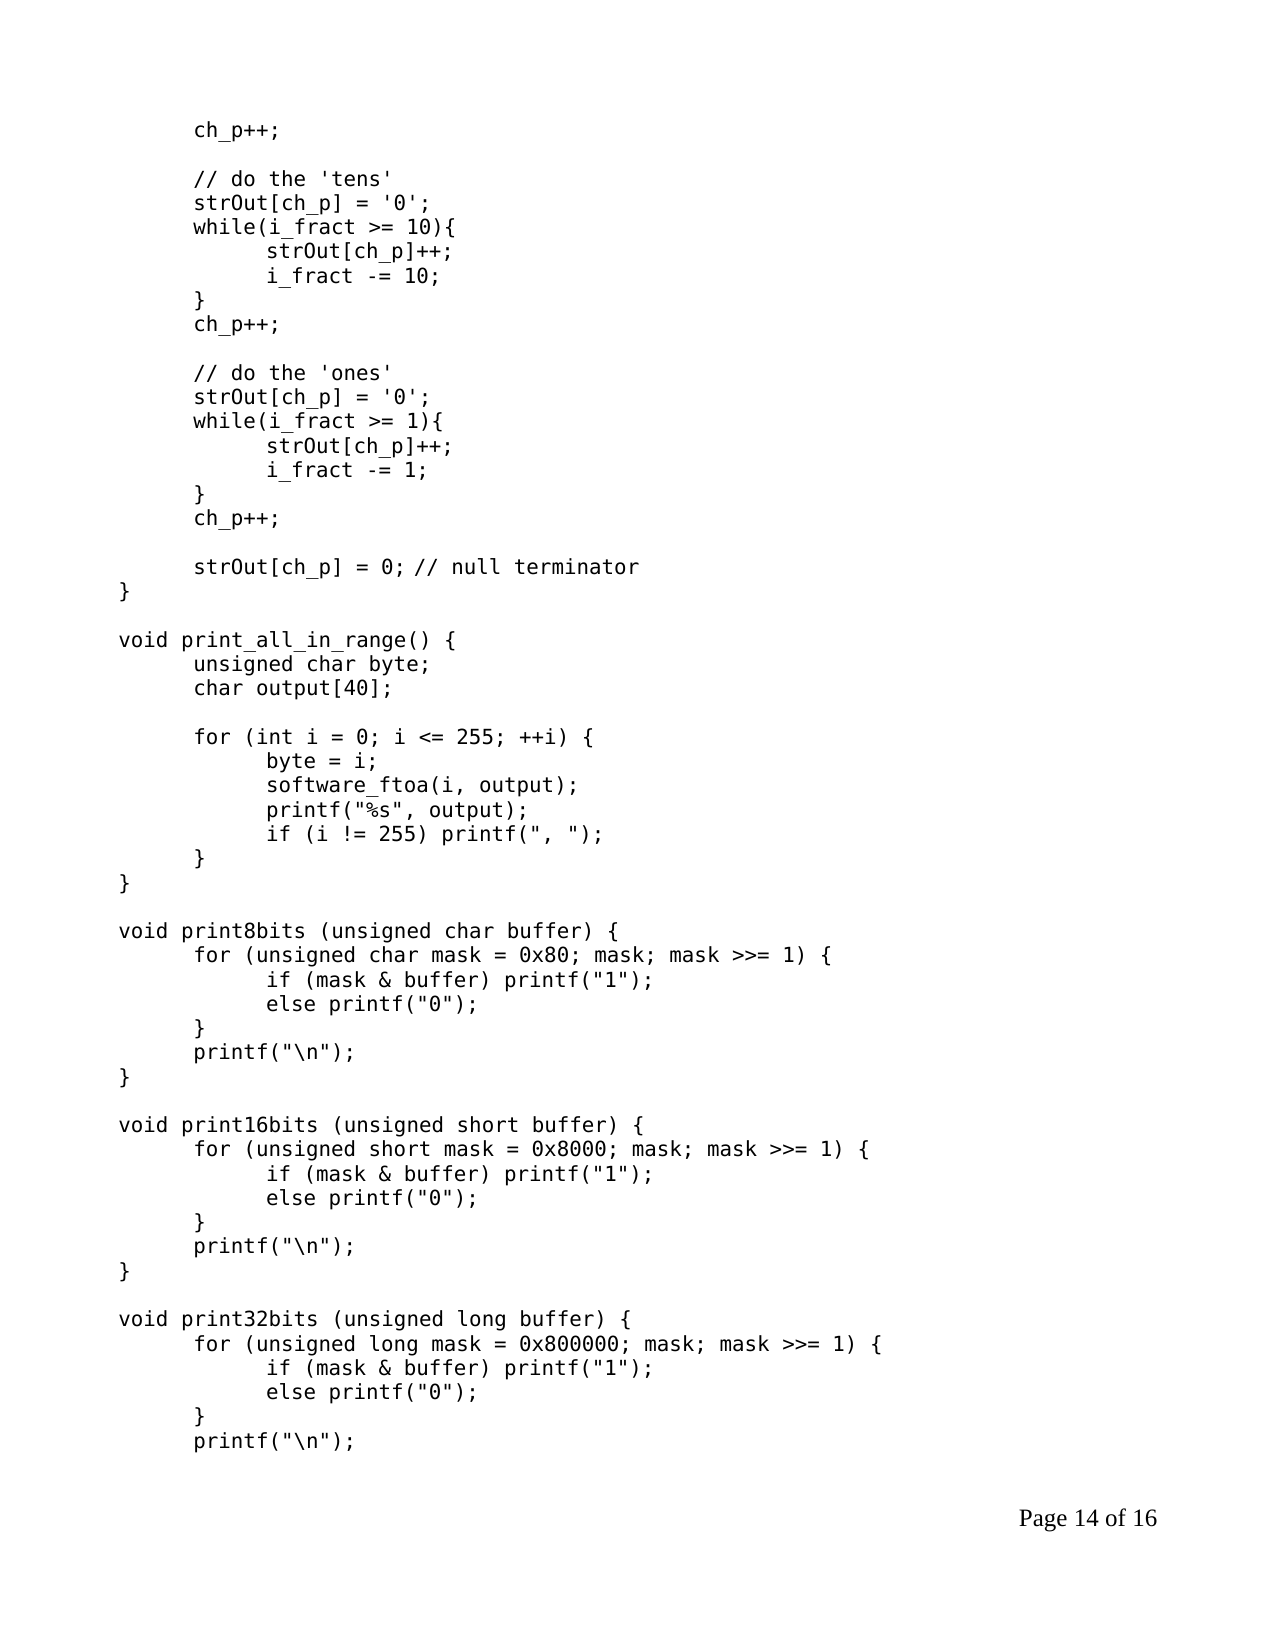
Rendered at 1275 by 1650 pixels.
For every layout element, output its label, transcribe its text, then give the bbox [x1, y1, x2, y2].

text if (mask & buffer) printf("1"); [118, 1356, 1157, 1380]
text for (unsigned long mask = 0x800000; mask; mask >>= 1) { [118, 1332, 1157, 1356]
text } [118, 1259, 1157, 1283]
text printf("\n"); [118, 1429, 1157, 1453]
text strOut[ch_p]++; [118, 434, 1157, 458]
text i_fract -= 10; [118, 264, 1157, 288]
text else printf("0"); [118, 992, 1157, 1016]
text } [118, 871, 1157, 895]
text else printf("0"); [118, 1186, 1157, 1210]
text void print8bits (unsigned char buffer) { [118, 919, 1157, 943]
text strOut[ch_p]++; [118, 239, 1157, 264]
text if (i != 255) printf(", "); [118, 822, 1157, 846]
text } [118, 1016, 1157, 1040]
text ch_p++; [118, 506, 1157, 531]
text void print16bits (unsigned short buffer) { [118, 1113, 1157, 1137]
text } [118, 288, 1157, 312]
text } [118, 1210, 1157, 1234]
text if (mask & buffer) printf("1"); [118, 968, 1157, 992]
text } [118, 1065, 1157, 1089]
text ch_p++; [118, 312, 1157, 337]
text while(i_fract >= 1){ [118, 409, 1157, 434]
text else printf("0"); [118, 1380, 1157, 1404]
text for (unsigned char mask = 0x80; mask; mask >>= 1) { [118, 943, 1157, 968]
text for (unsigned short mask = 0x8000; mask; mask >>= 1) { [118, 1137, 1157, 1162]
text ch_p++; [118, 118, 1157, 142]
text } [118, 482, 1157, 506]
text // do the 'tens' [118, 167, 1157, 191]
text unsigned char byte; [118, 652, 1157, 676]
text strOut[ch_p] = '0'; [118, 191, 1157, 215]
text for (int i = 0; i <= 255; ++i) { [118, 725, 1157, 749]
text strOut[ch_p] = 0; // null terminator [118, 555, 1157, 579]
text if (mask & buffer) printf("1"); [118, 1162, 1157, 1186]
text strOut[ch_p] = '0'; [118, 385, 1157, 409]
text while(i_fract >= 10){ [118, 215, 1157, 239]
text void print_all_in_range() { [118, 628, 1157, 652]
text printf("\n"); [118, 1040, 1157, 1065]
text software_ftoa(i, output); [118, 773, 1157, 798]
text } [118, 579, 1157, 603]
text char output[40]; [118, 676, 1157, 701]
text } [118, 1404, 1157, 1429]
text byte = i; [118, 749, 1157, 773]
text printf("\n"); [118, 1234, 1157, 1259]
text printf("%s", output); [118, 798, 1157, 822]
text i_fract -= 1; [118, 458, 1157, 482]
text // do the 'ones' [118, 361, 1157, 385]
text void print32bits (unsigned long buffer) { [118, 1307, 1157, 1332]
text } [118, 846, 1157, 871]
